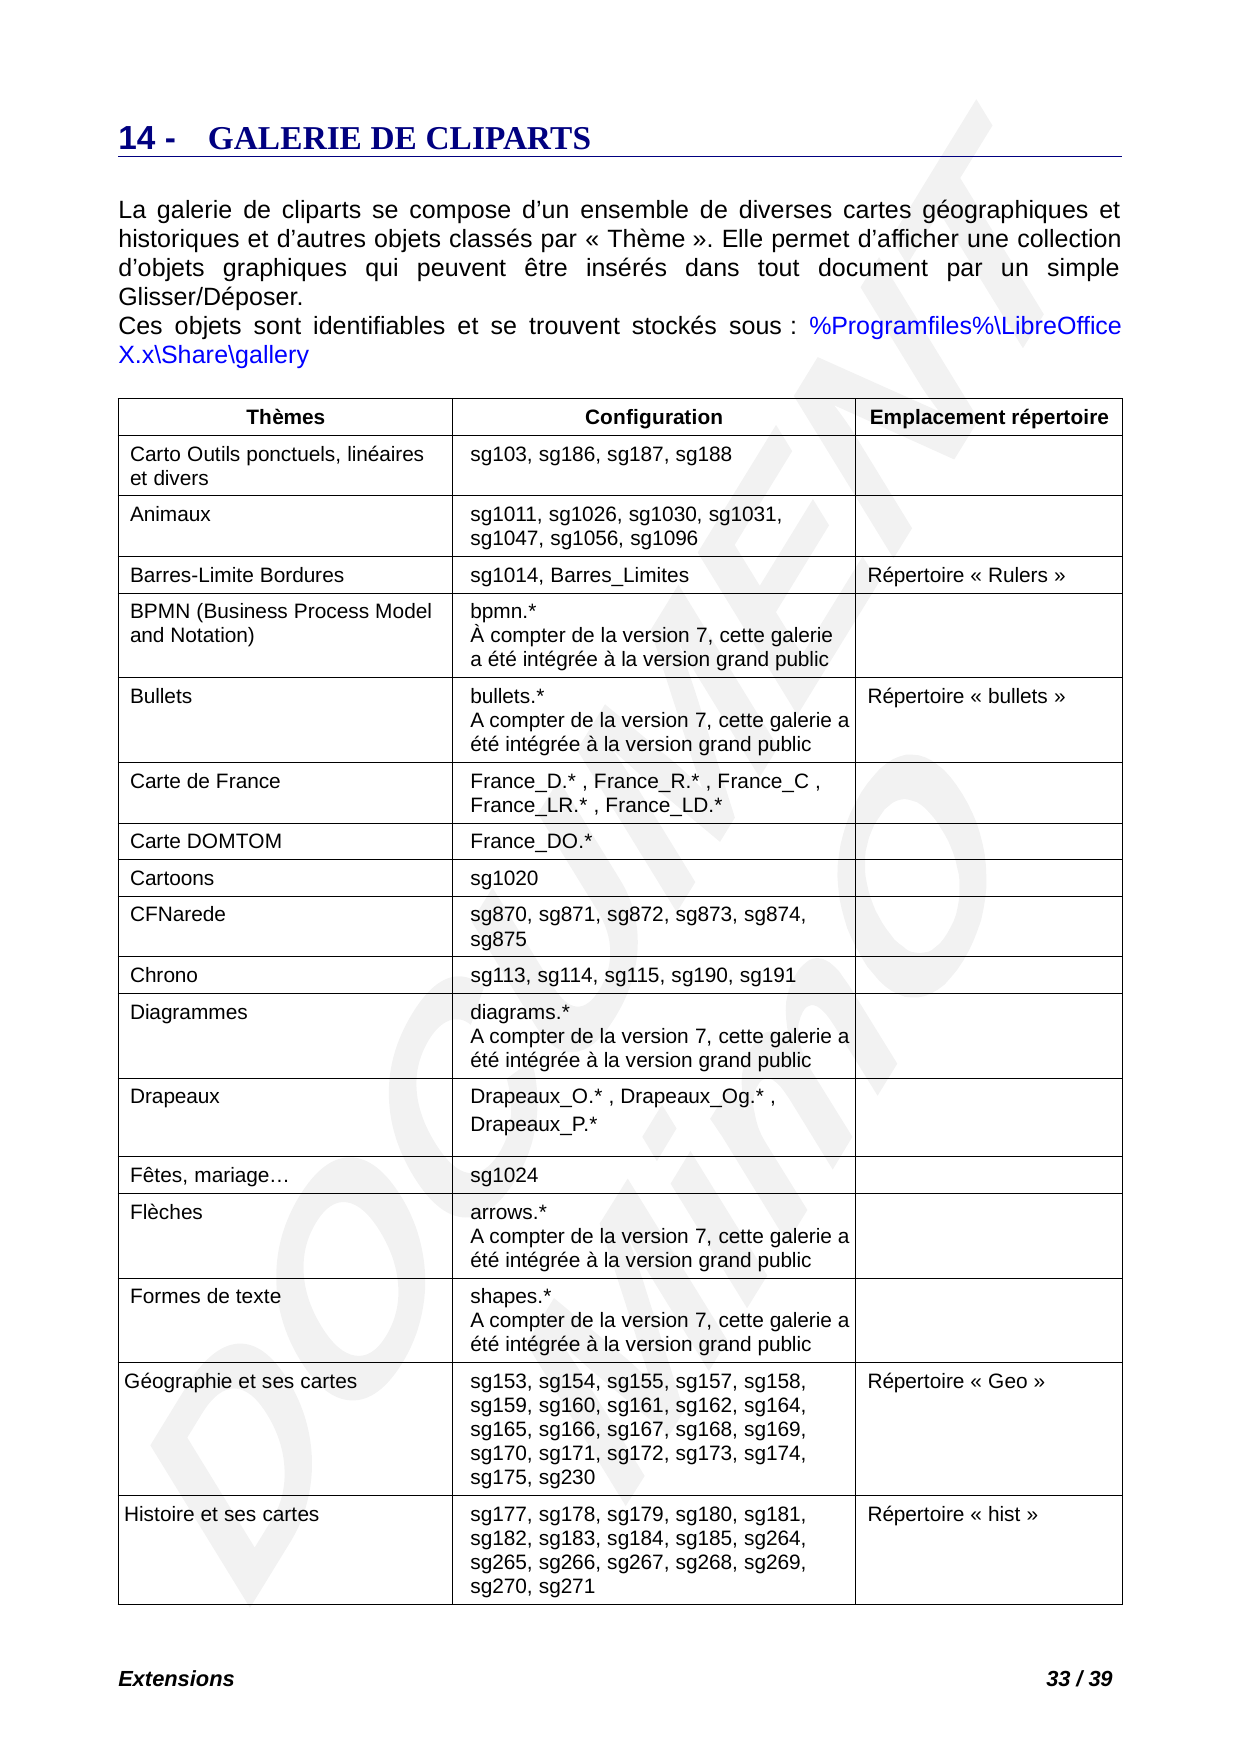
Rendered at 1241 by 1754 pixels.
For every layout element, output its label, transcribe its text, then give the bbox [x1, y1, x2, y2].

table_cell arrows.* A compter de la version 7, cette galerie a été intégrée à la version grand public [453, 1194, 855, 1277]
text La galerie de cliparts se compose d’un ensemble de diverses cartes géographiques et historiques et d’autres objets classés par « Thème ». Elle permet d’afficher une collection d’objets graphiques qui peuvent être insérés dans tout document par un simple Glisser/Déposer. [118, 195, 1122, 311]
table_cell Barres-Limite Bordures [119, 557, 452, 592]
table_cell [856, 1157, 1122, 1193]
table_cell Répertoire « Rulers » [856, 557, 1122, 592]
table_cell CFNarede [119, 897, 452, 956]
table_cell Flèches [119, 1194, 452, 1277]
table_cell [856, 1279, 1122, 1362]
table_cell Carte de France [119, 763, 452, 822]
table_cell [856, 594, 1122, 677]
table_cell sg113, sg114, sg115, sg190, sg191 [453, 957, 855, 993]
table_cell sg103, sg186, sg187, sg188 [453, 436, 855, 495]
table_cell sg153, sg154, sg155, sg157, sg158, sg159, sg160, sg161, sg162, sg164, sg165, sg166, sg167, sg168, sg169, sg170, sg171, sg172, sg173, sg174, sg175, sg230 [453, 1363, 855, 1495]
table_cell [856, 897, 1122, 956]
table_cell Diagrammes [119, 994, 452, 1077]
table_header Thèmes [119, 399, 452, 435]
table_cell [856, 436, 1122, 495]
table_cell bpmn.* À compter de la version 7, cette galerie a été intégrée à la version grand public [453, 594, 855, 677]
table_cell [856, 1079, 1122, 1156]
table_cell shapes.* A compter de la version 7, cette galerie a été intégrée à la version grand public [453, 1279, 855, 1362]
table_cell [856, 496, 1122, 556]
table_cell Carte DOMTOM [119, 824, 452, 859]
table_cell sg1020 [453, 860, 855, 896]
table_cell Bullets [119, 678, 452, 762]
table_cell BPMN (Business Process Model and Notation) [119, 594, 452, 677]
table_cell France_DO.* [453, 824, 855, 859]
table_cell Histoire et ses cartes [119, 1496, 452, 1604]
table_cell Chrono [119, 957, 452, 993]
table_cell sg870, sg871, sg872, sg873, sg874, sg875 [453, 897, 855, 956]
table_cell sg1014, Barres_Limites [453, 557, 855, 592]
table_cell Animaux [119, 496, 452, 556]
text Ces objets sont identifiables et se trouvent stockés sous : %Programfiles%\LibreOffice X.x\Share\gallery [118, 311, 1122, 369]
table_cell bullets.* A compter de la version 7, cette galerie a été intégrée à la version grand public [453, 678, 855, 762]
table_cell Carto Outils ponctuels, linéaires et divers [119, 436, 452, 495]
table_cell Cartoons [119, 860, 452, 896]
table_cell [856, 1194, 1122, 1277]
table_cell sg1024 [453, 1157, 855, 1193]
table_cell France_D.* , France_R.* , France_C , France_LR.* , France_LD.* [453, 763, 855, 822]
table_cell sg177, sg178, sg179, sg180, sg181, sg182, sg183, sg184, sg185, sg264, sg265, sg266, sg267, sg268, sg269, sg270, sg271 [453, 1496, 855, 1604]
table_cell Répertoire « hist » [856, 1496, 1122, 1604]
table_cell [856, 994, 1122, 1077]
table_cell [856, 957, 1122, 993]
table_cell [856, 824, 1122, 859]
table_cell Géographie et ses cartes [119, 1363, 452, 1495]
table_header Emplacement répertoire [856, 399, 1122, 435]
table_cell Formes de texte [119, 1279, 452, 1362]
table_cell Drapeaux_O.* , Drapeaux_Og.* , Drapeaux_P.* [453, 1079, 855, 1156]
table_header Configuration [453, 399, 855, 435]
table_cell sg1011, sg1026, sg1030, sg1031, sg1047, sg1056, sg1096 [453, 496, 855, 556]
table_cell Fêtes, mariage… [119, 1157, 452, 1193]
table_cell diagrams.* A compter de la version 7, cette galerie a été intégrée à la version grand public [453, 994, 855, 1077]
table_cell [856, 860, 1122, 896]
table_cell [856, 763, 1122, 822]
table_cell Drapeaux [119, 1079, 452, 1156]
table_cell Répertoire « bullets » [856, 678, 1122, 762]
table_cell Répertoire « Geo » [856, 1363, 1122, 1495]
subtitle Galerie de cliparts [118, 118, 1122, 156]
